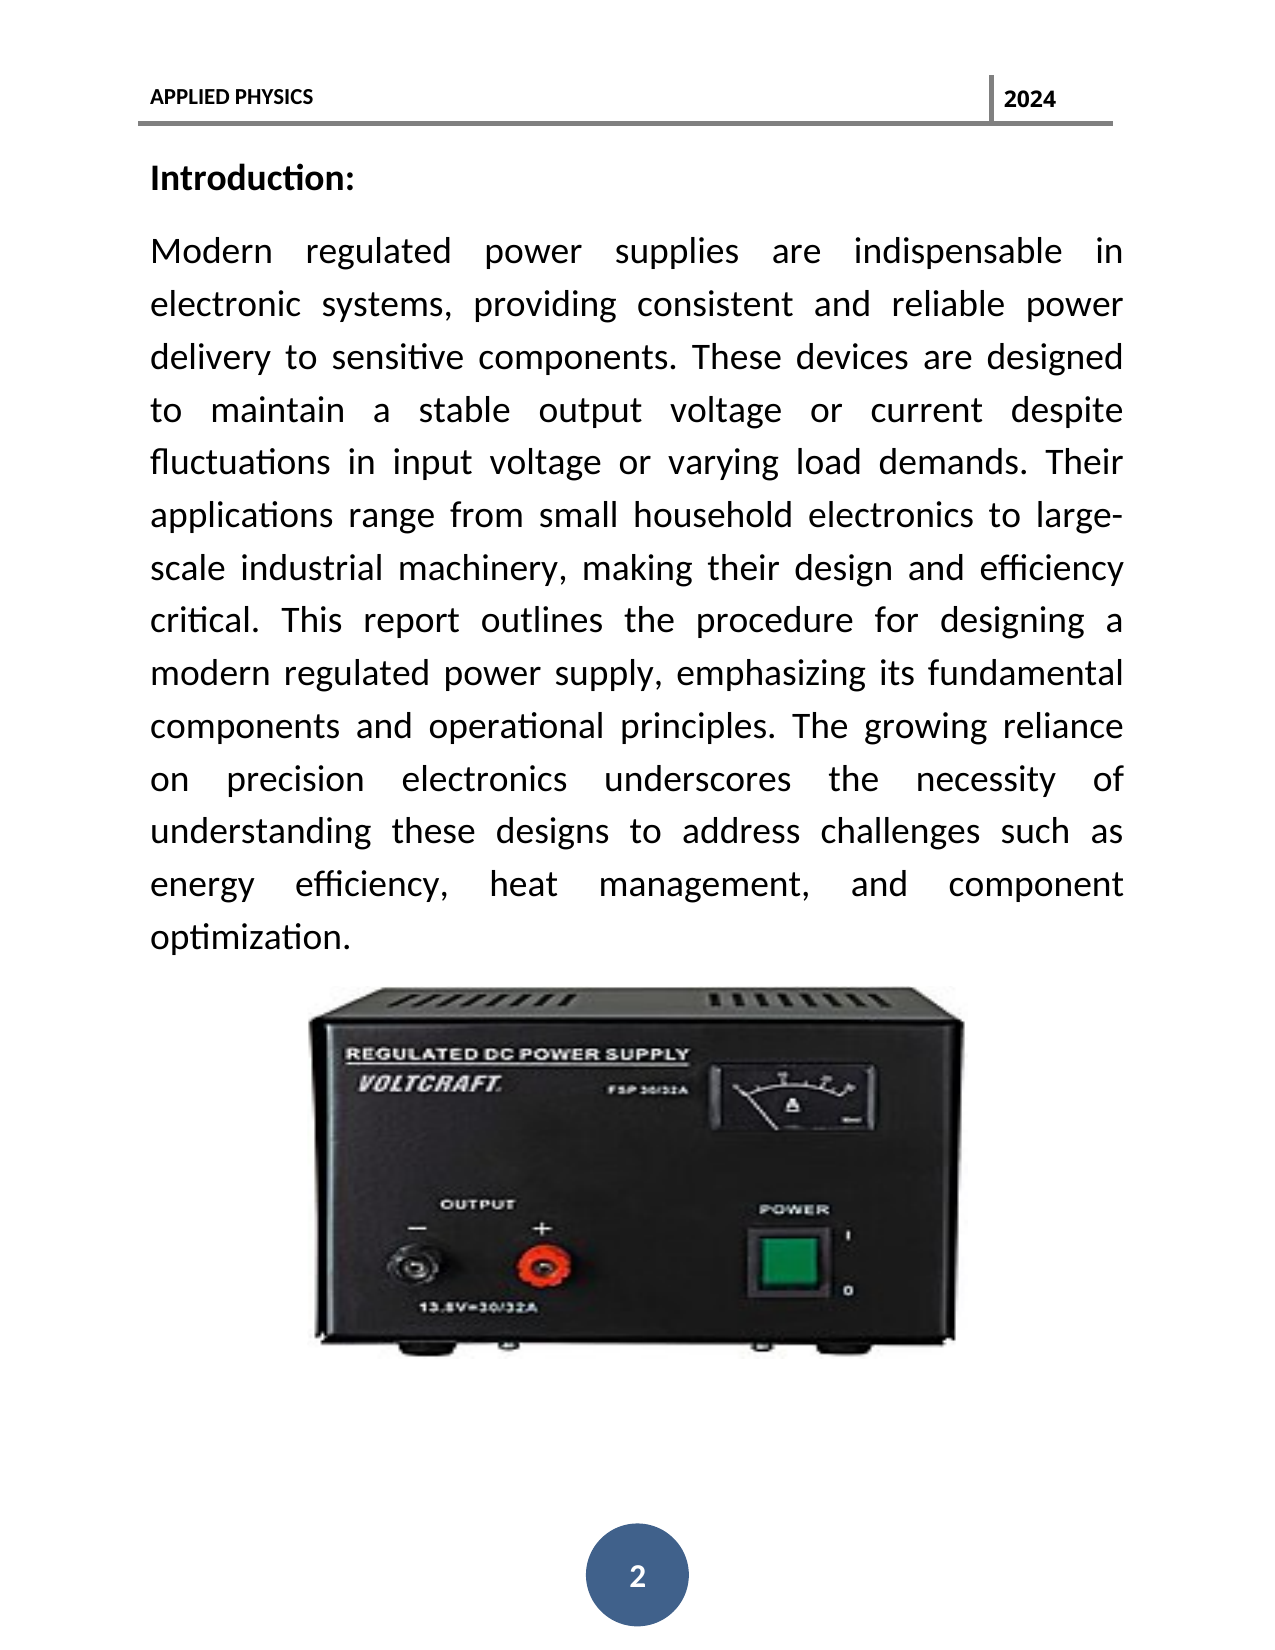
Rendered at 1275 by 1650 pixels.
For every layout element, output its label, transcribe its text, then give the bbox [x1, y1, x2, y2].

text Introduction: [150, 154, 1125, 200]
text Modern regulated power supplies are indispensable in electronic systems, providing consistent and reliable power delivery to sensitive components. These devices are designed to maintain a stable output voltage or current despite fluctuations in input voltage or varying load demands. Their applications range from small household electronics to large-scale industrial machinery, making their design and efficiency critical. This report outlines the procedure for designing a modern regulated power supply, emphasizing its fundamental components and operational principles. The growing reliance on precision electronics underscores the necessity of understanding these designs to address challenges such as energy efficiency, heat management, and component optimization. [150, 227, 1125, 958]
picture [307, 986, 968, 1359]
